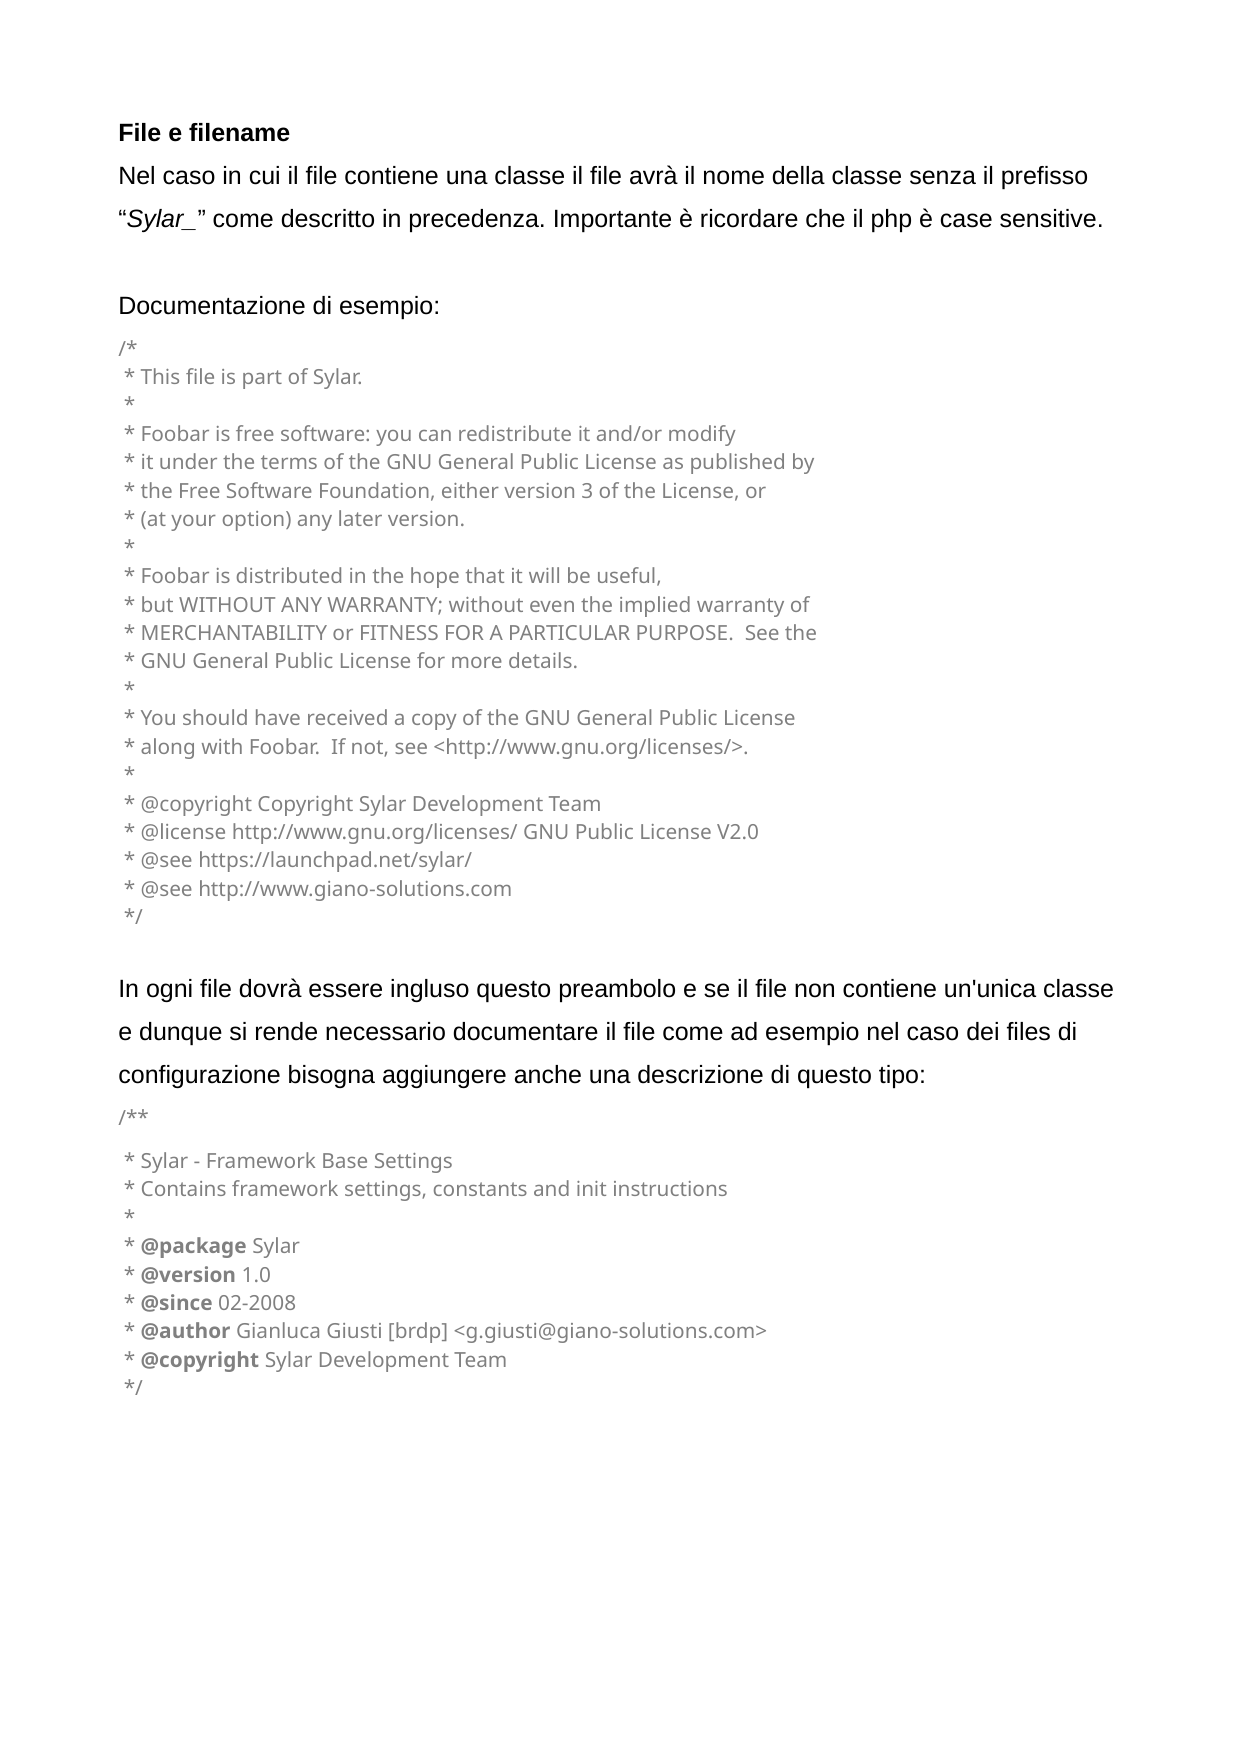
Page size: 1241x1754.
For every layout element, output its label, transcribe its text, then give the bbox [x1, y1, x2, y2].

text * Foobar is distributed in the hope that it will be useful, [118, 561, 1122, 590]
text * @see https://launchpad.net/sylar/ [118, 846, 1122, 874]
text * @copyright Sylar Development Team [118, 1345, 1122, 1373]
text */ [118, 1373, 1122, 1402]
text * GNU General Public License for more details. [118, 647, 1122, 675]
text In ogni file dovrà essere ingluso questo preambolo e se il file non contiene un'unica classe e dunque si rende necessario documentare il file come ad esempio nel caso dei files di configurazione bisogna aggiungere anche una descrizione di questo tipo: [118, 974, 1122, 1089]
text * MERCHANTABILITY or FITNESS FOR A PARTICULAR PURPOSE. See the [118, 618, 1122, 647]
text * [118, 1203, 1122, 1231]
text * the Free Software Foundation, either version 3 of the License, or [118, 476, 1122, 504]
text * @since 02-2008 [118, 1288, 1122, 1317]
text * Sylar - Framework Base Settings [118, 1146, 1122, 1174]
text * [118, 675, 1122, 703]
text * it under the terms of the GNU General Public License as published by [118, 447, 1122, 476]
text * [118, 391, 1122, 419]
text * @author Gianluca Giusti [brdp] <g.giusti@giano-solutions.com> [118, 1317, 1122, 1345]
text Nel caso in cui il file contiene una classe il file avrà il nome della classe senza il prefisso “Sylar_” come descritto in precedenza. Importante è ricordare che il php è case sensitive. [118, 161, 1122, 233]
text * @version 1.0 [118, 1260, 1122, 1288]
text * @package Sylar [118, 1231, 1122, 1260]
text */ [118, 902, 1122, 931]
text /** [118, 1103, 1122, 1132]
text * Contains framework settings, constants and init instructions [118, 1174, 1122, 1203]
text * along with Foobar. If not, see <http://www.gnu.org/licenses/>. [118, 732, 1122, 760]
text * Foobar is free software: you can redistribute it and/or modify [118, 419, 1122, 447]
text * @copyright Copyright Sylar Development Team [118, 789, 1122, 817]
text Documentazione di esempio: [118, 291, 1122, 319]
text * but WITHOUT ANY WARRANTY; without even the implied warranty of [118, 590, 1122, 618]
text * @license http://www.gnu.org/licenses/ GNU Public License V2.0 [118, 817, 1122, 846]
text /* [118, 334, 1122, 362]
text * [118, 760, 1122, 789]
text * @see http://www.giano-solutions.com [118, 874, 1122, 902]
text * This file is part of Sylar. [118, 362, 1122, 391]
text File e filename [118, 118, 1122, 147]
text * (at your option) any later version. [118, 504, 1122, 533]
text * [118, 533, 1122, 561]
text * You should have received a copy of the GNU General Public License [118, 703, 1122, 732]
